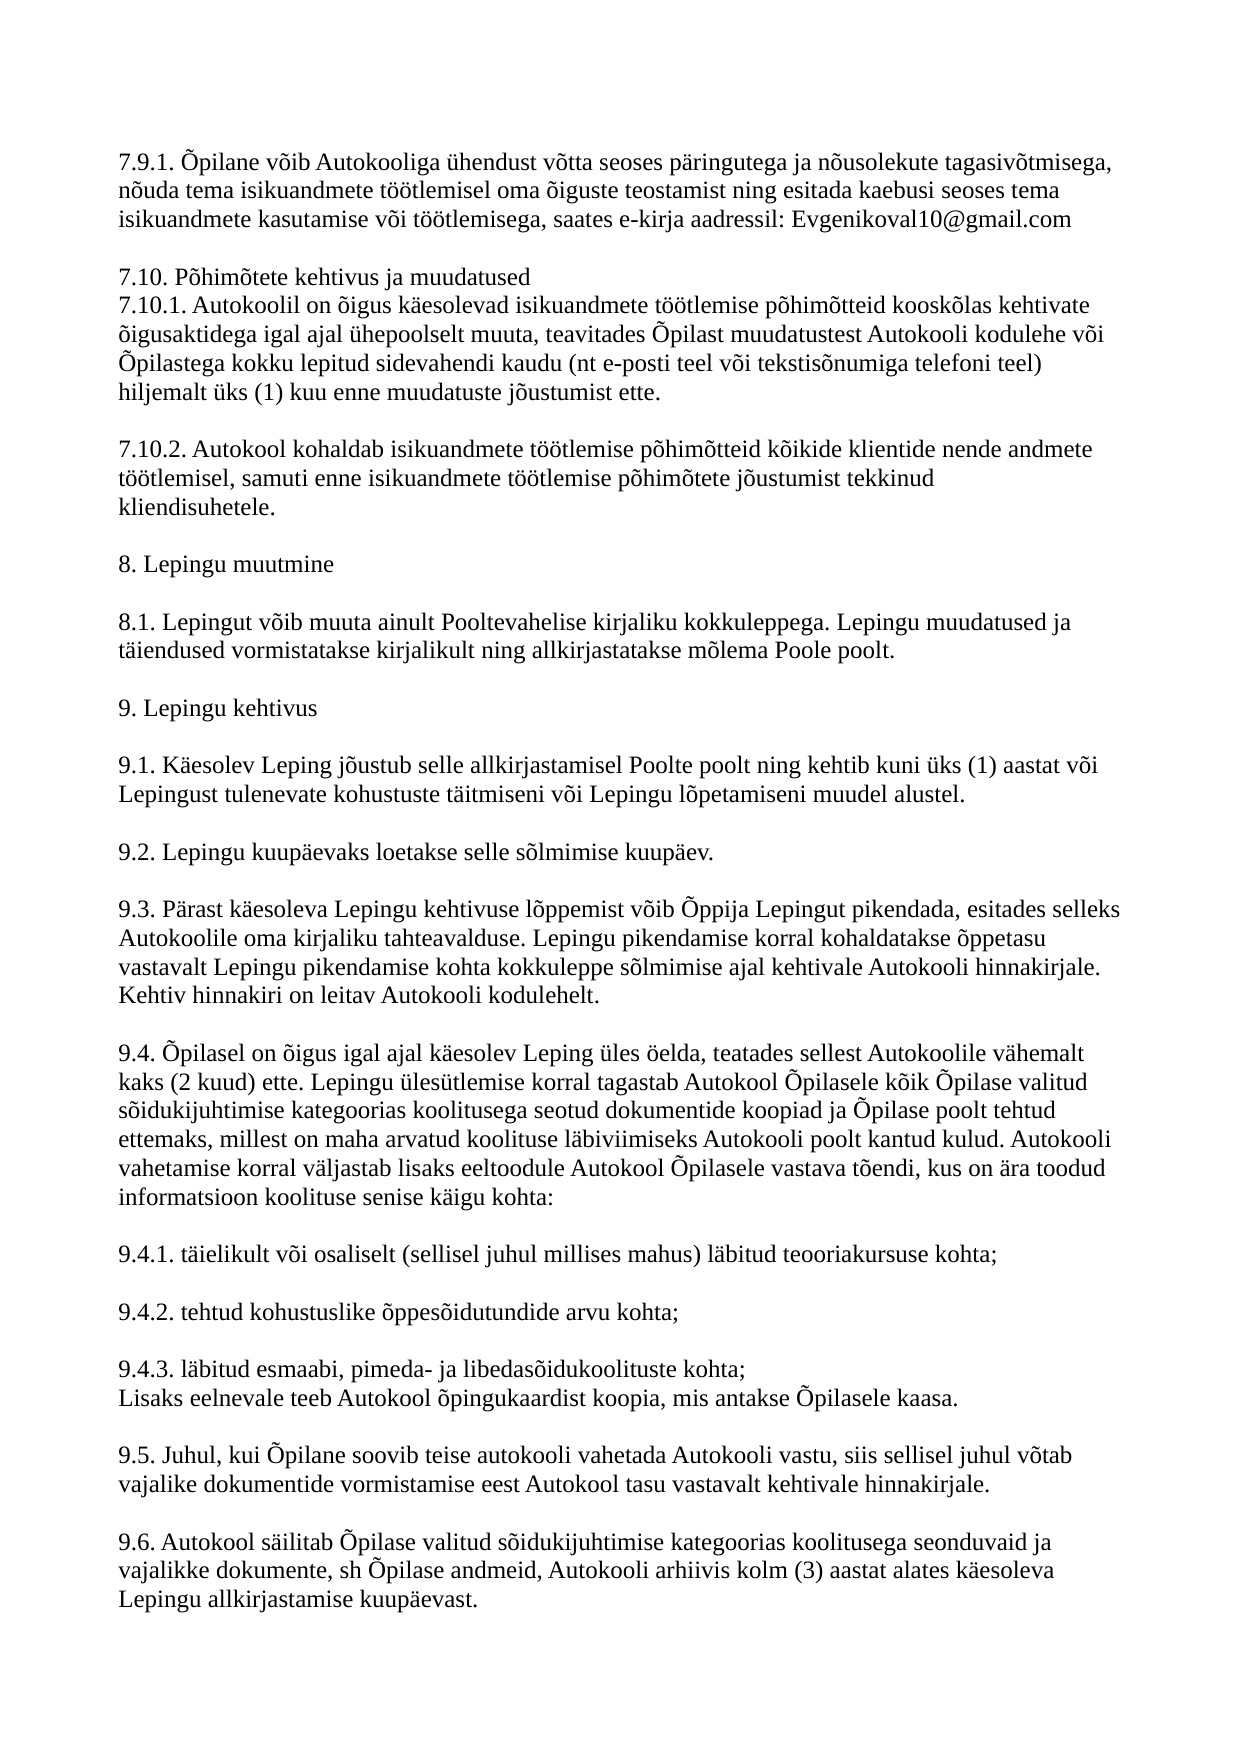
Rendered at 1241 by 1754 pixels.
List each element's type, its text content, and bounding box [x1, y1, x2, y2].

text Lisaks eelnevale teeb Autokool õpingukaardist koopia, mis antakse Õpilasele kaasa. [118, 1383, 1122, 1412]
text 8.1. Lepingut võib muuta ainult Pooltevahelise kirjaliku kokkuleppega. Lepingu muudatused ja [118, 607, 1122, 636]
text vahetamise korral väljastab lisaks eeltoodule Autokool Õpilasele vastava tõendi, kus on ära toodud [118, 1153, 1122, 1182]
text isikuandmete kasutamise või töötlemisega, saates e-kirja aadressil: Evgenikoval10@gmail.com [118, 204, 1122, 233]
text Lepingust tulenevate kohustuste täitmiseni või Lepingu lõpetamiseni muudel alustel. [118, 779, 1122, 808]
text Õpilastega kokku lepitud sidevahendi kaudu (nt e-posti teel või tekstisõnumiga telefoni teel) [118, 348, 1122, 377]
text 7.10.2. Autokool kohaldab isikuandmete töötlemise põhimõtteid kõikide klientide nende andmete [118, 434, 1122, 463]
text täiendused vormistatakse kirjalikult ning allkirjastatakse mõlema Poole poolt. [118, 636, 1122, 664]
text sõidukijuhtimise kategoorias koolitusega seotud dokumentide koopiad ja Õpilase poolt tehtud [118, 1096, 1122, 1124]
text kliendisuhetele. [118, 492, 1122, 521]
text 9.4.3. läbitud esmaabi, pimeda- ja libedasõidukoolituste kohta; [118, 1354, 1122, 1383]
text ettemaks, millest on maha arvatud koolituse läbiviimiseks Autokooli poolt kantud kulud. Autokooli [118, 1124, 1122, 1153]
text informatsioon koolituse senise käigu kohta: [118, 1182, 1122, 1211]
text 9.4. Õpilasel on õigus igal ajal käesolev Leping üles öelda, teatades sellest Autokoolile vähemalt kaks (2 kuud) ette. Lepingu ülesütlemise korral tagastab Autokool Õpilasele kõik Õpilase valitud [118, 1038, 1122, 1096]
text 9.4.2. tehtud kohustuslike õppesõidutundide arvu kohta; [118, 1297, 1122, 1326]
text õigusaktidega igal ajal ühepoolselt muuta, teavitades Õpilast muudatustest Autokooli kodulehe või [118, 319, 1122, 348]
text Kehtiv hinnakiri on leitav Autokooli kodulehelt. [118, 981, 1122, 1009]
text 9.2. Lepingu kuupäevaks loetakse selle sõlmimise kuupäev. [118, 837, 1122, 866]
text 9. Lepingu kehtivus [118, 693, 1122, 722]
text hiljemalt üks (1) kuu enne muudatuste jõustumist ette. [118, 377, 1122, 406]
text Autokoolile oma kirjaliku tahteavalduse. Lepingu pikendamise korral kohaldatakse õppetasu [118, 923, 1122, 952]
text 9.3. Pärast käesoleva Lepingu kehtivuse lõppemist võib Õppija Lepingut pikendada, esitades selleks [118, 894, 1122, 923]
text 7.9.1. Õpilane võib Autokooliga ühendust võtta seoses päringutega ja nõusolekute tagasivõtmisega, [118, 147, 1122, 176]
text 9.4.1. täielikult või osaliselt (sellisel juhul millises mahus) läbitud teooriakursuse kohta; [118, 1239, 1122, 1268]
text vastavalt Lepingu pikendamise kohta kokkuleppe sõlmimise ajal kehtivale Autokooli hinnakirjale. [118, 952, 1122, 981]
text 9.1. Käesolev Leping jõustub selle allkirjastamisel Poolte poolt ning kehtib kuni üks (1) aastat või [118, 751, 1122, 779]
text 7.10. Põhimõtete kehtivus ja muudatused [118, 262, 1122, 291]
text 9.5. Juhul, kui Õpilane soovib teise autokooli vahetada Autokooli vastu, siis sellisel juhul võtab vajalike dokumentide vormistamise eest Autokool tasu vastavalt kehtivale hinnakirjale. [118, 1441, 1122, 1498]
text 8. Lepingu muutmine [118, 549, 1122, 578]
text 9.6. Autokool säilitab Õpilase valitud sõidukijuhtimise kategoorias koolitusega seonduvaid ja vajalikke dokumente, sh Õpilase andmeid, Autokooli arhiivis kolm (3) aastat alates käesoleva Lepingu allkirjastamise kuupäevast. [118, 1527, 1122, 1613]
text nõuda tema isikuandmete töötlemisel oma õiguste teostamist ning esitada kaebusi seoses tema [118, 176, 1122, 204]
text töötlemisel, samuti enne isikuandmete töötlemise põhimõtete jõustumist tekkinud [118, 463, 1122, 492]
text 7.10.1. Autokoolil on õigus käesolevad isikuandmete töötlemise põhimõtteid kooskõlas kehtivate [118, 291, 1122, 319]
